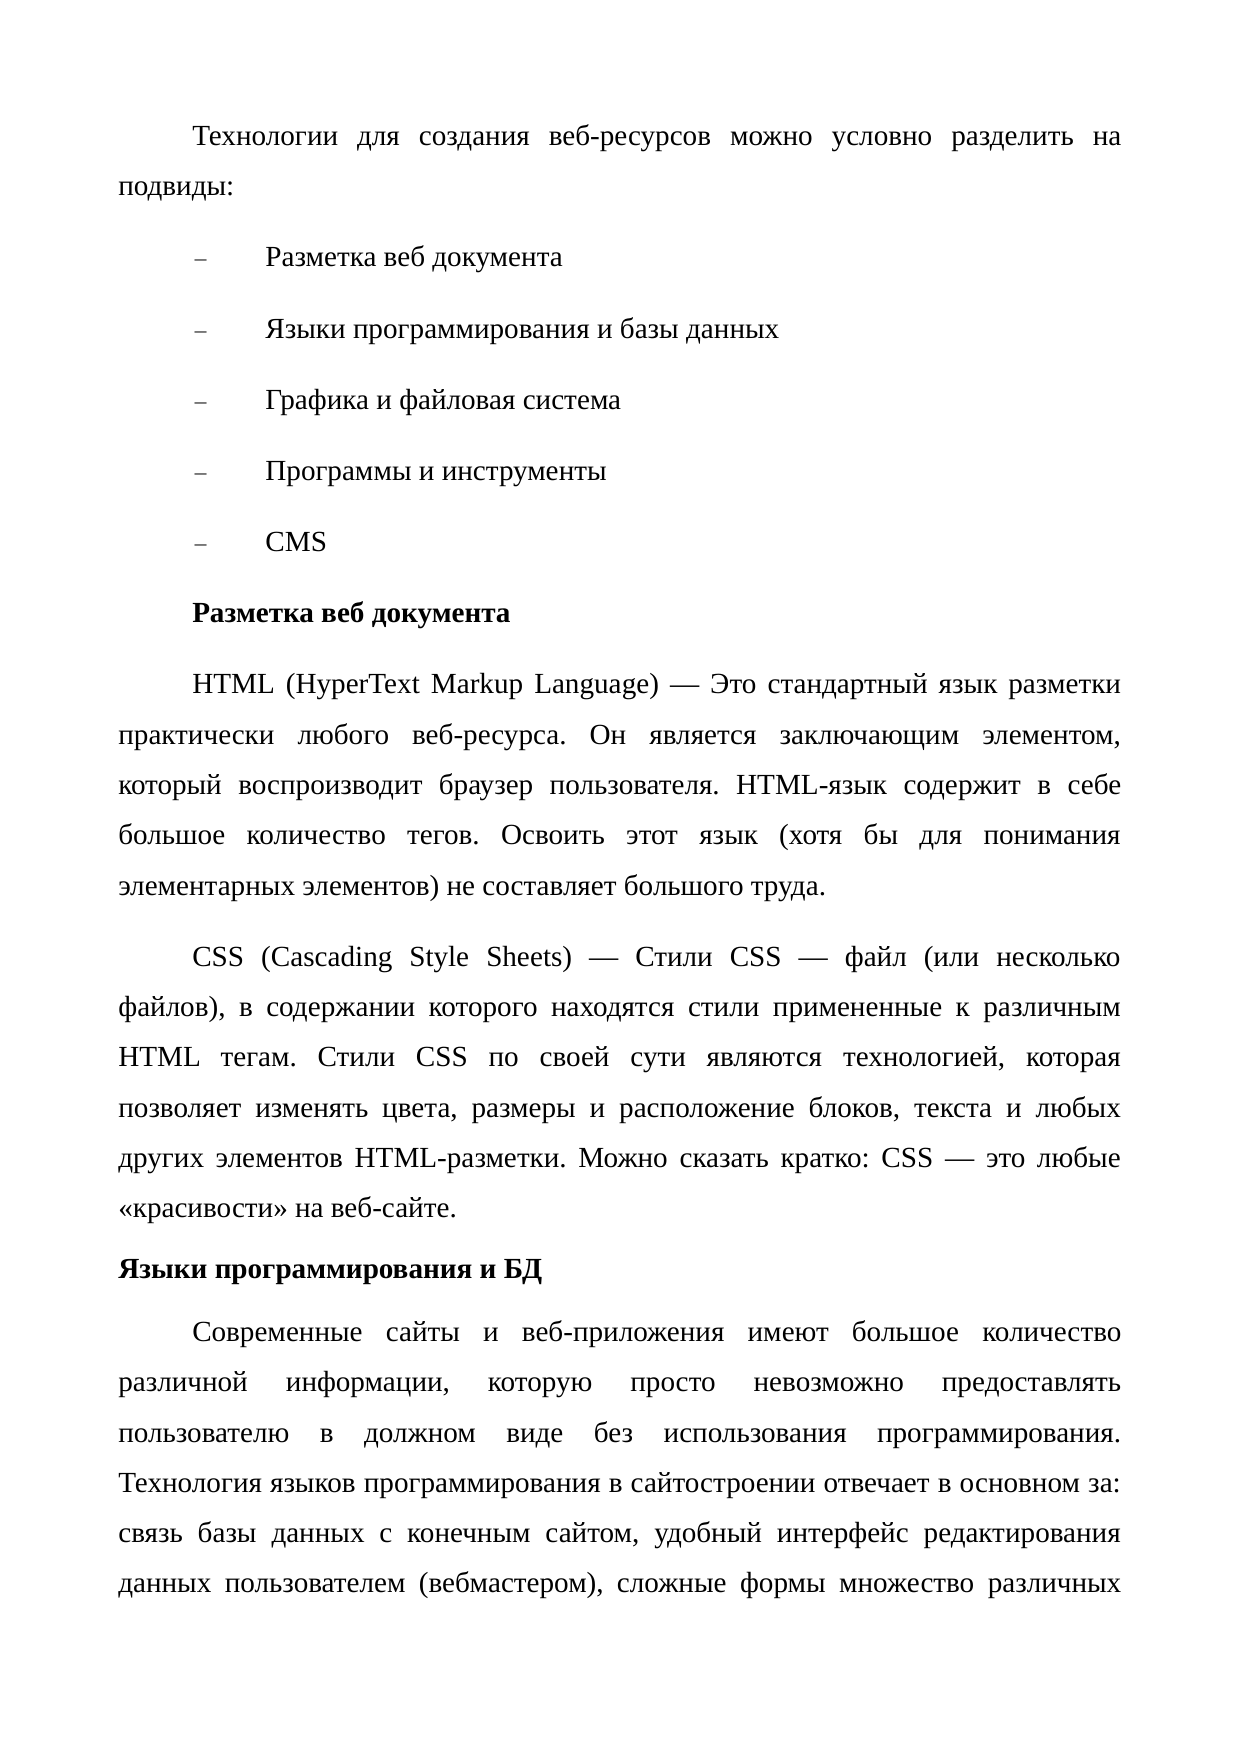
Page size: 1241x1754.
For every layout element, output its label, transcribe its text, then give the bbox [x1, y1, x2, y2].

text Разметка веб документа [118, 595, 1122, 629]
list Разметка веб документа [118, 239, 1122, 273]
list Графика и файловая система [118, 382, 1122, 415]
list Языки программирования и базы данных [118, 311, 1122, 344]
text CSS (Cascading Style Sheets) — Стили CSS — файл (или несколько файлов), в содержании которого находятся стили примененные к различным HTML тегам. Стили CSS по своей сути являются технологией, которая позволяет изменять цвета, размеры и расположение блоков, текста и любых других элементов HTML-разметки. Можно сказать кратко: CSS — это любые «красивости» на веб-сайте. [118, 939, 1122, 1224]
text HTML (HyperText Markup Language) — Это стандартный язык разметки практически любого веб-ресурса. Он является заключающим элементом, который воспроизводит браузер пользователя. HTML-язык содержит в себе большое количество тегов. Освоить этот язык (хотя бы для понимания элементарных элементов) не составляет большого труда. [118, 666, 1122, 901]
text Технологии для создания веб-ресурсов можно условно разделить на подвиды: [118, 118, 1122, 202]
text Современные сайты и веб-приложения имеют большое количество различной информации, которую просто невозможно предоставлять пользователю в должном виде без использования программирования. Технология языков программирования в сайтостроении отвечает в основном за: связь базы данных с конечным сайтом, удобный интерфейс редактирования данных пользователем (вебмастером), сложные формы множество различных [118, 1314, 1122, 1599]
list CMS [118, 524, 1122, 558]
list Программы и инструменты [118, 453, 1122, 487]
text Языки программирования и БД [118, 1251, 1122, 1285]
